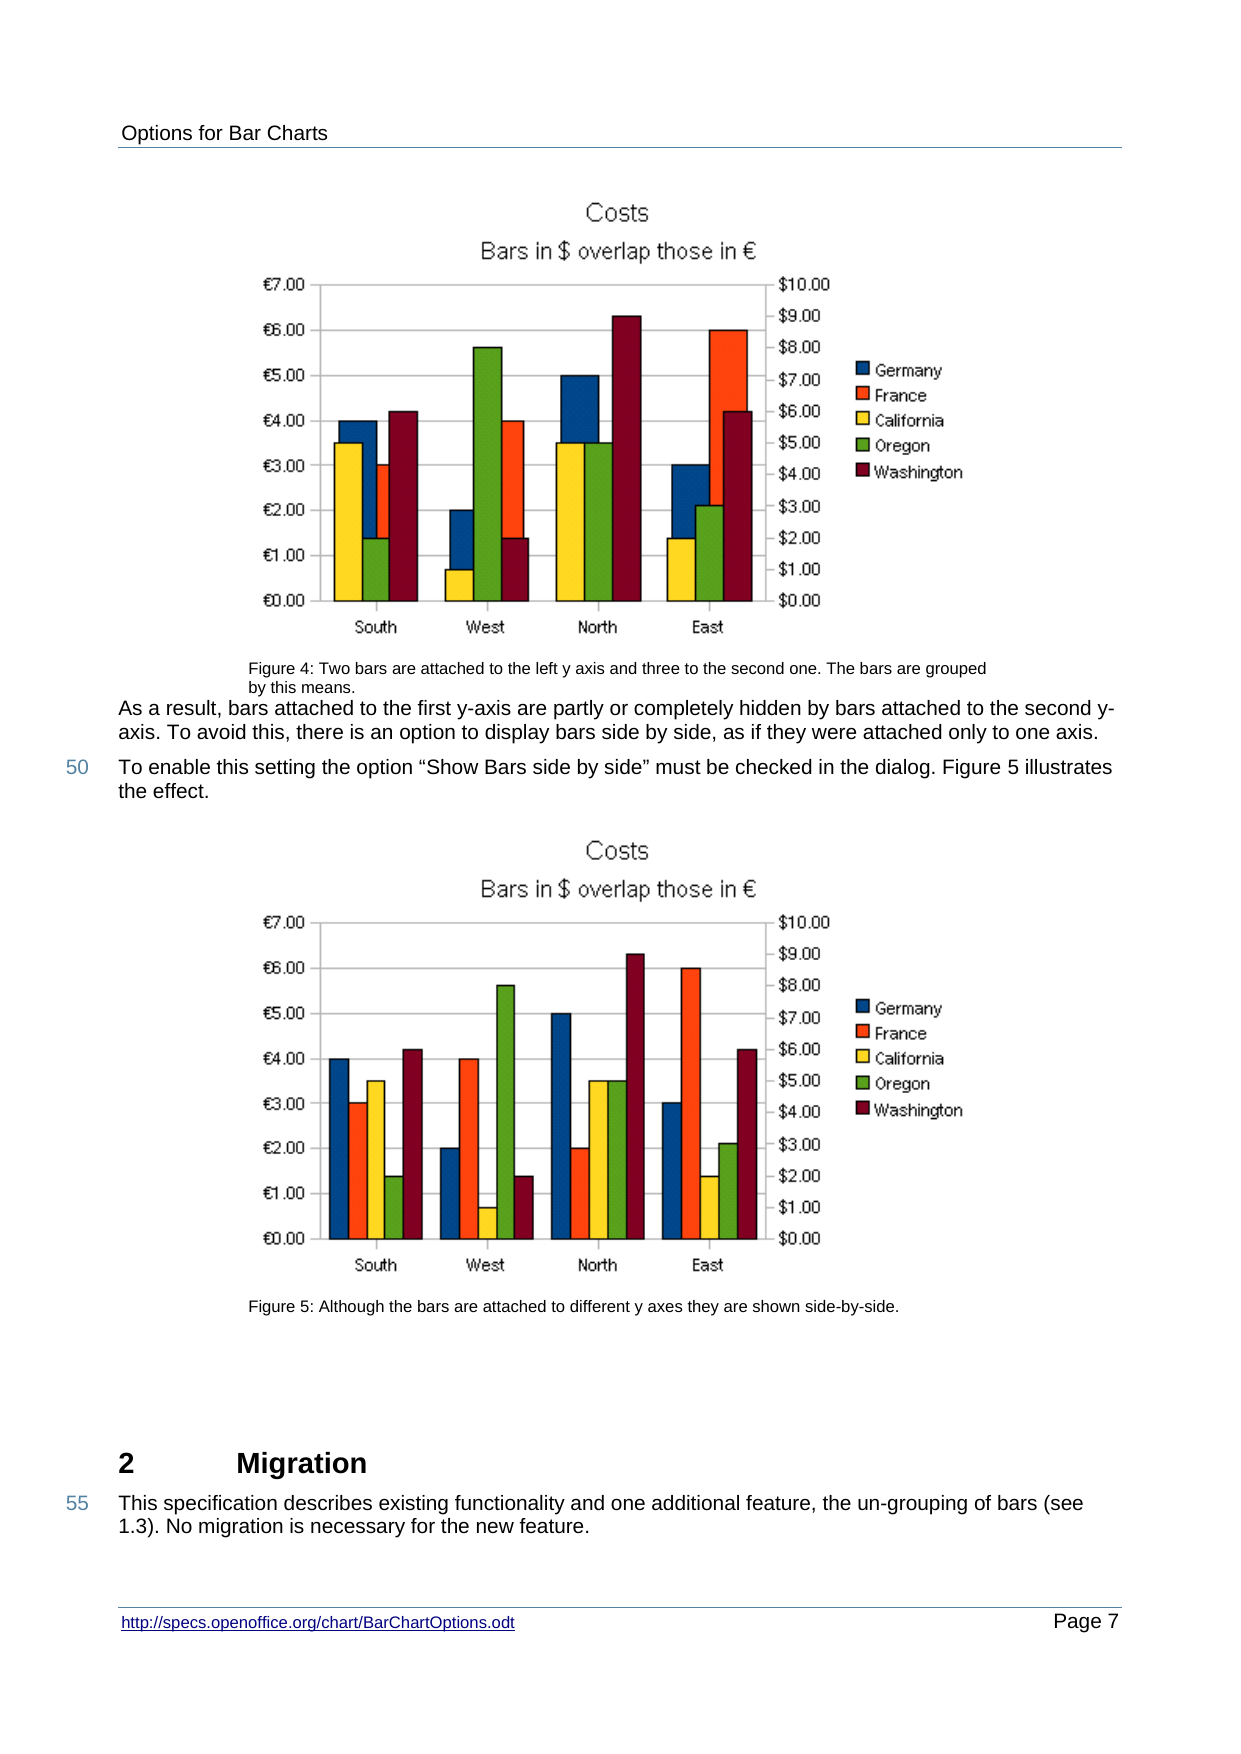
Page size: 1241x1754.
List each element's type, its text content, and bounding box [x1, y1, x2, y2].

text As a result, bars attached to the first y-axis are partly or completely hidden by bars attached to the second y-axis. To avoid this, there is an option to display bars side by side, as if they were attached only to one axis. [118, 177, 1122, 743]
text Figure 5: Although the bars are attached to different y axes they are shown side-by-side. [248, 1298, 992, 1316]
picture [248, 189, 992, 660]
text This specification describes existing functionality and one additional feature, the un-grouping of bars (see 1.3). No migration is necessary for the new feature. [118, 1491, 1122, 1538]
text To enable this setting the option “Show Bars side by side” must be checked in the dialog. Figure 5 illustrates the effect. [118, 756, 1122, 802]
subtitle Migration [118, 1447, 1122, 1479]
text Figure 4: Two bars are attached to the left y axis and three to the second one. The bars are grouped by this means. [248, 660, 992, 697]
picture [248, 827, 992, 1298]
